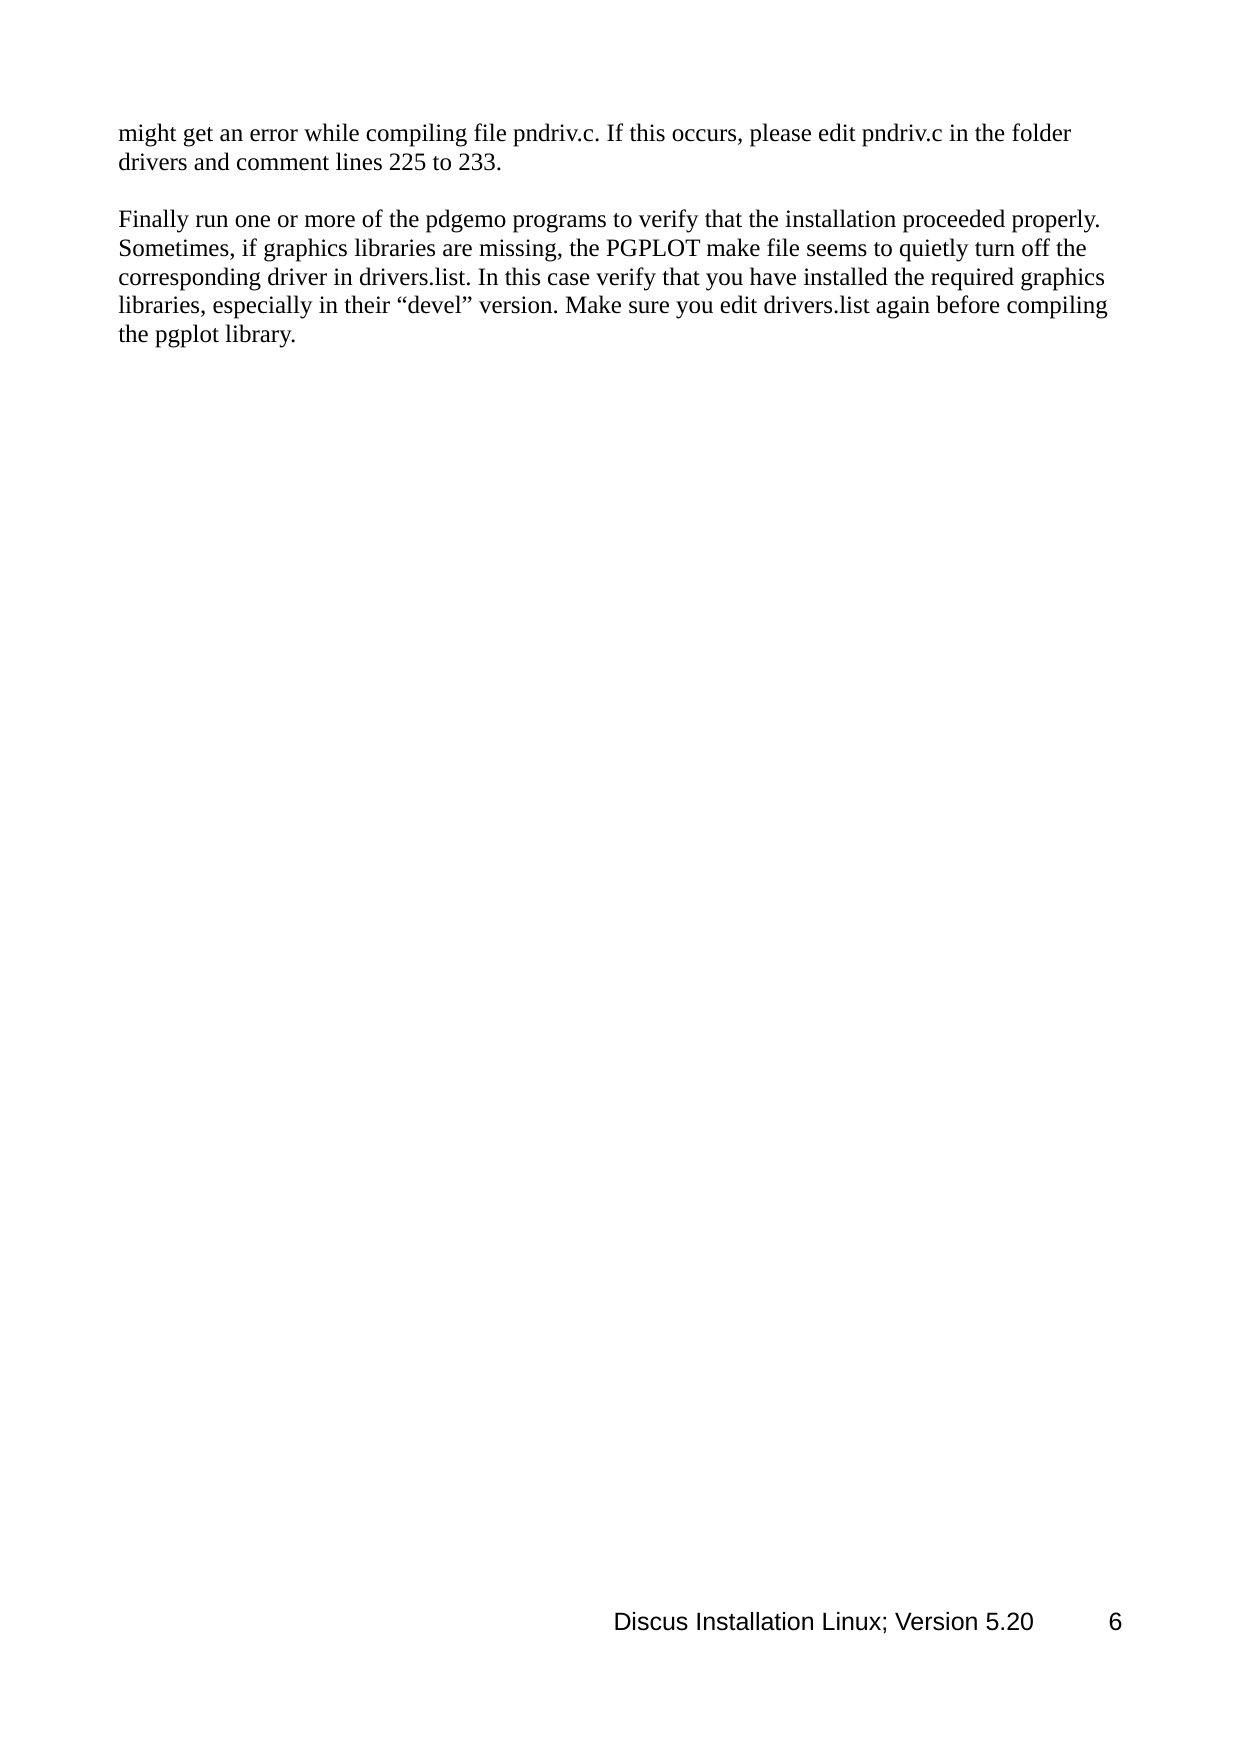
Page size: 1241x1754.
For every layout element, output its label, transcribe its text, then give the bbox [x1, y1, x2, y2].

text Finally run one or more of the pdgemo programs to verify that the installation proceeded properly. Sometimes, if graphics libraries are missing, the PGPLOT make file seems to quietly turn off the corresponding driver in drivers.list. In this case verify that you have installed the required graphics libraries, especially in their “devel” version. Make sure you edit drivers.list again before compiling the pgplot library. [118, 204, 1122, 348]
text might get an error while compiling file pndriv.c. If this occurs, please edit pndriv.c in the folder drivers and comment lines 225 to 233. [118, 118, 1122, 176]
